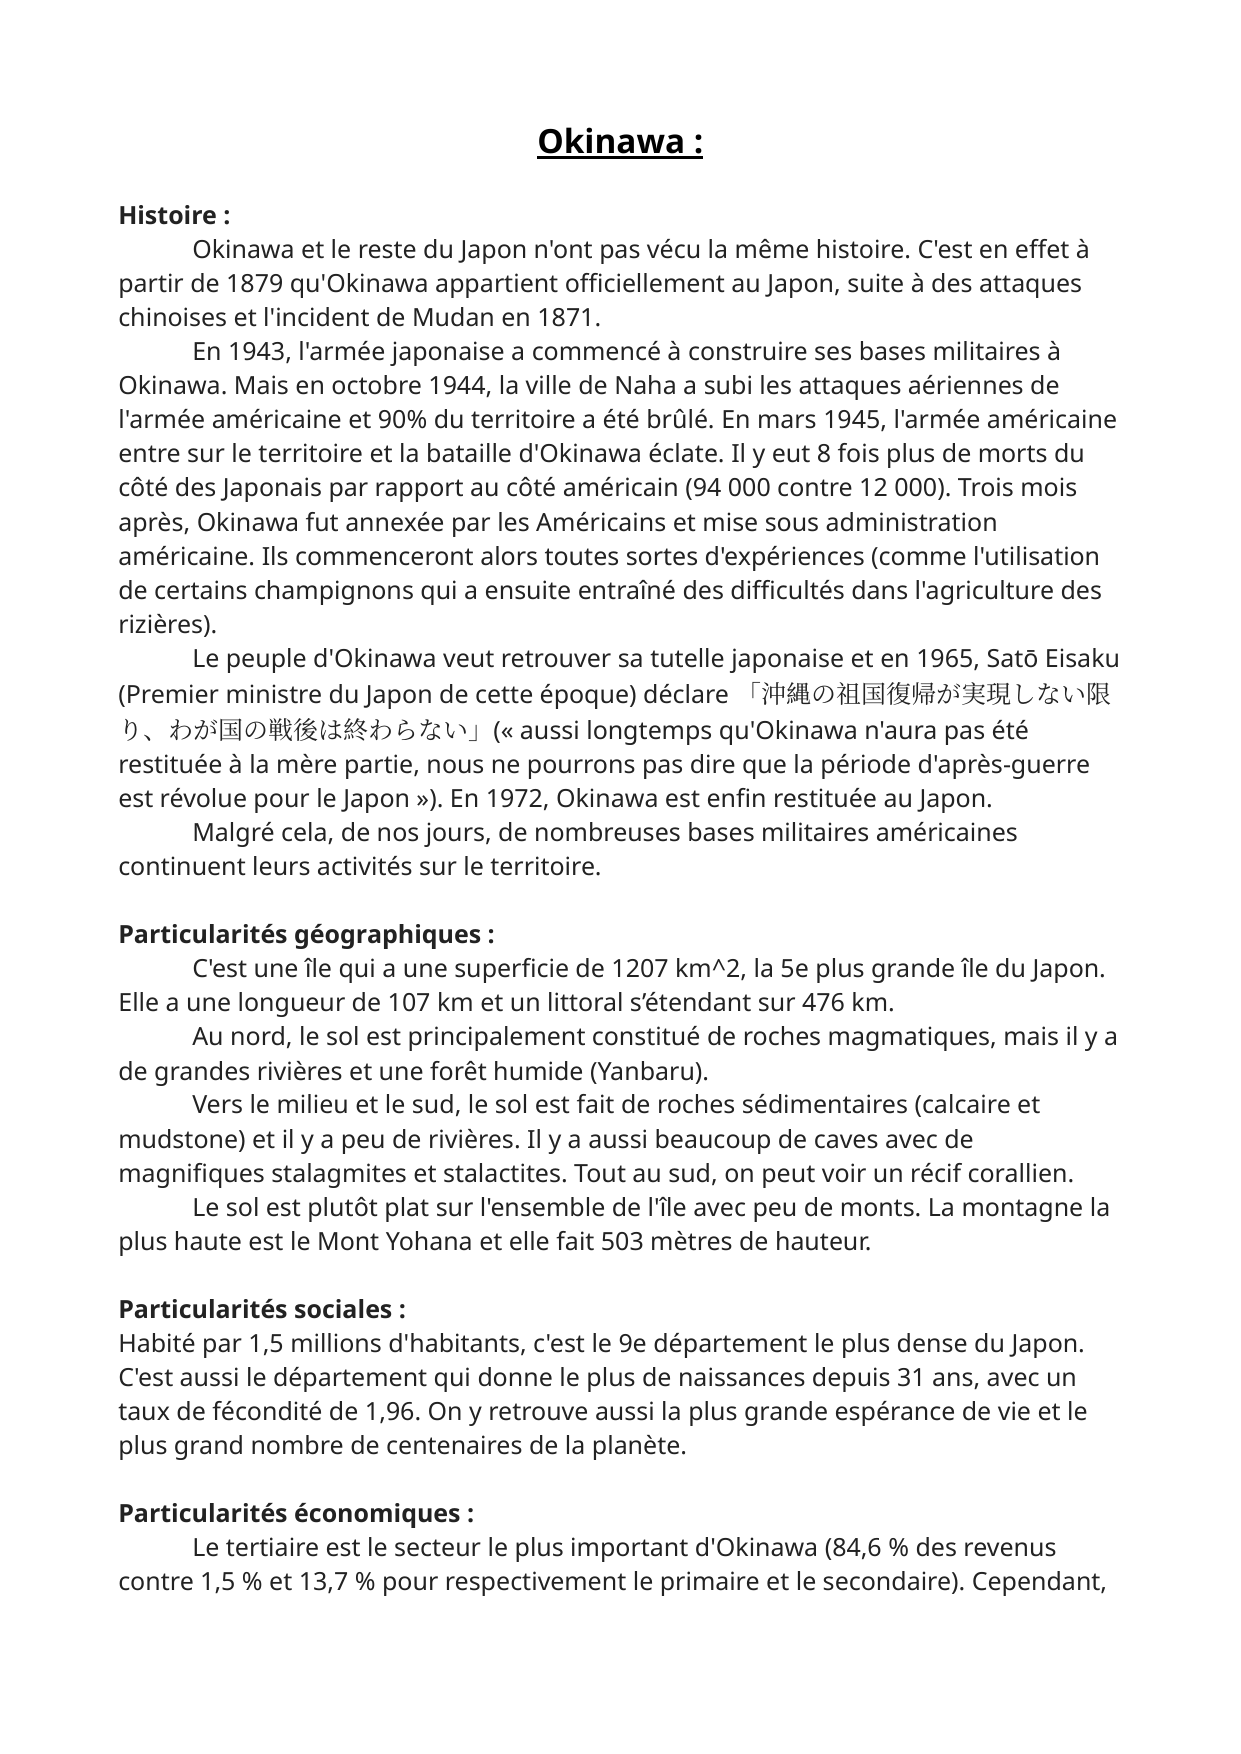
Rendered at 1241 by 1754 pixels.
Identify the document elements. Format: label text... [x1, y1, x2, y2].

text Le peuple d'Okinawa veut retrouver sa tutelle japonaise et en 1965, Satō Eisaku (Premier ministre du Japon de cette époque) déclare 「沖縄の祖国復帰が実現しない限り、わが国の戦後は終わらない」(« aussi longtemps qu'Okinawa n'aura pas été restituée à la mère partie, nous ne pourrons pas dire que la période d'après-guerre est révolue pour le Japon »). En 1972, Okinawa est enfin restituée au Japon. [118, 640, 1122, 815]
text Particularités économiques : [118, 1496, 1122, 1530]
text Le tertiaire est le secteur le plus important d'Okinawa (84,6 % des revenus contre 1,5 % et 13,7 % pour respectivement le primaire et le secondaire). Cependant, [118, 1530, 1122, 1598]
text Okinawa et le reste du Japon n'ont pas vécu la même histoire. C'est en effet à partir de 1879 qu'Okinawa appartient officiellement au Japon, suite à des attaques chinoises et l'incident de Mudan en 1871. [118, 232, 1122, 334]
text Particularités géographiques : [118, 917, 1122, 951]
text Histoire : [118, 198, 1122, 232]
text En 1943, l'armée japonaise a commencé à construire ses bases militaires à Okinawa. Mais en octobre 1944, la ville de Naha a subi les attaques aériennes de l'armée américaine et 90% du territoire a été brûlé. En mars 1945, l'armée américaine entre sur le territoire et la bataille d'Okinawa éclate. Il y eut 8 fois plus de morts du côté des Japonais par rapport au côté américain (94 000 contre 12 000). Trois mois après, Okinawa fut annexée par les Américains et mise sous administration américaine. Ils commenceront alors toutes sortes d'expériences (comme l'utilisation de certains champignons qui a ensuite entraîné des difficultés dans l'agriculture des rizières). [118, 334, 1122, 640]
text Vers le milieu et le sud, le sol est fait de roches sédimentaires (calcaire et mudstone) et il y a peu de rivières. Il y a aussi beaucoup de caves avec de magnifiques stalagmites et stalactites. Tout au sud, on peut voir un récif corallien. [118, 1087, 1122, 1189]
text Malgré cela, de nos jours, de nombreuses bases militaires américaines continuent leurs activités sur le territoire. [118, 815, 1122, 883]
text Okinawa : [118, 118, 1122, 163]
text C'est une île qui a une superficie de 1207 km^2, la 5e plus grande île du Japon. Elle a une longueur de 107 km et un littoral s’étendant sur 476 km. [118, 951, 1122, 1019]
text Le sol est plutôt plat sur l'ensemble de l'île avec peu de monts. La montagne la plus haute est le Mont Yohana et elle fait 503 mètres de hauteur. [118, 1189, 1122, 1257]
text Particularités sociales : [118, 1292, 1122, 1326]
text Au nord, le sol est principalement constitué de roches magmatiques, mais il y a de grandes rivières et une forêt humide (Yanbaru). [118, 1019, 1122, 1087]
text Habité par 1,5 millions d'habitants, c'est le 9e département le plus dense du Japon. C'est aussi le département qui donne le plus de naissances depuis 31 ans, avec un taux de fécondité de 1,96. On y retrouve aussi la plus grande espérance de vie et le plus grand nombre de centenaires de la planète. [118, 1326, 1122, 1462]
